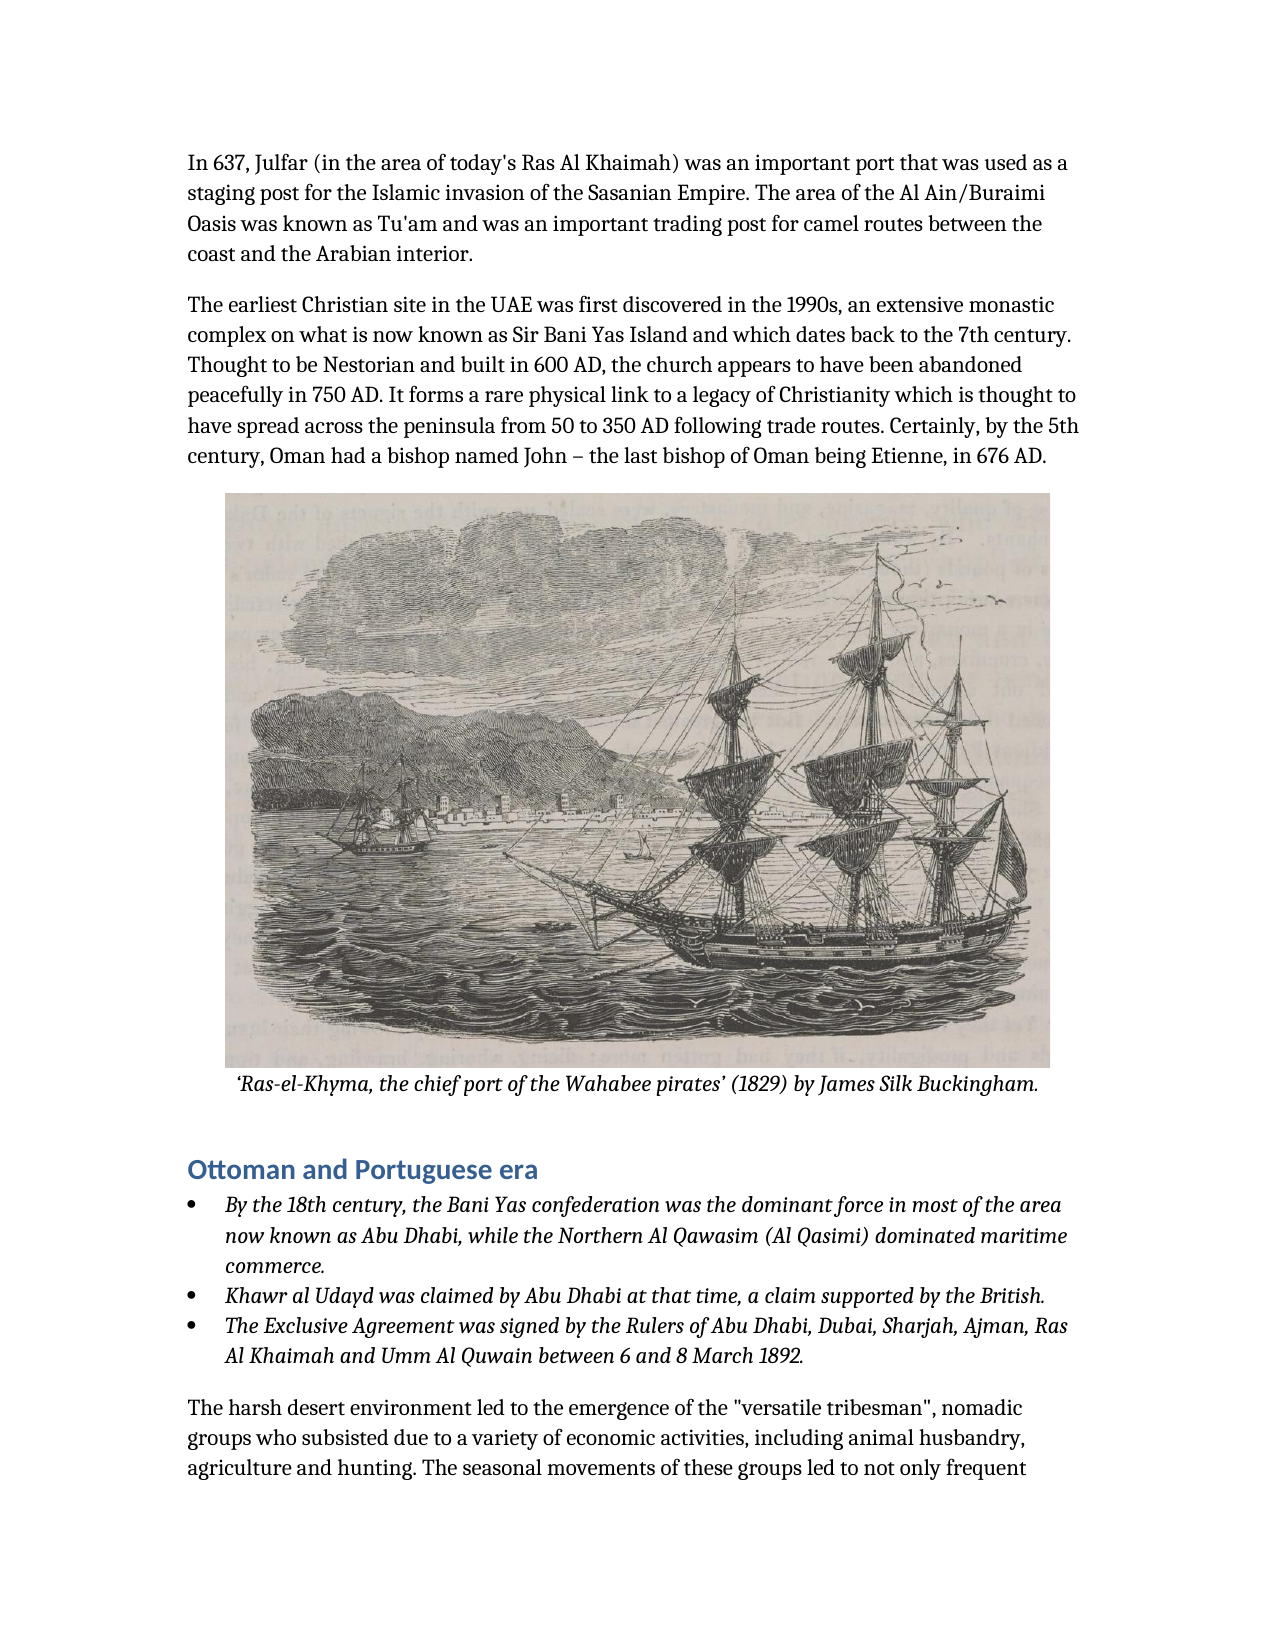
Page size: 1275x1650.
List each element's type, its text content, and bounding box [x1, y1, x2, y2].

text The harsh desert environment led to the emergence of the "versatile tribesman", nomadic groups who subsisted due to a variety of economic activities, including animal husbandry, agriculture and hunting. The seasonal movements of these groups led to not only frequent [187, 1394, 1087, 1481]
text The earliest Christian site in the UAE was first discovered in the 1990s, an extensive monastic complex on what is now known as Sir Bani Yas Island and which dates back to the 7th century. Thought to be Nestorian and built in 600 AD, the church appears to have been abandoned peacefully in 750 AD. It forms a rare physical link to a legacy of Christianity which is thought to have spread across the peninsula from 50 to 350 AD following trade routes. Certainly, by the 5th century, Oman had a bishop named John – the last bishop of Oman being Etienne, in 676 AD. [187, 292, 1087, 469]
list The Exclusive Agreement was signed by the Rulers of Abu Dhabi, Dubai, Sharjah, Ajman, Ras Al Khaimah and Umm Al Quwain between 6 and 8 March 1892. [187, 1313, 1087, 1369]
list By the 18th century, the Bani Yas confederation was the dominant force in most of the area now known as Abu Dhabi, while the Northern Al Qawasim (Al Qasimi) dominated maritime commerce. [187, 1192, 1087, 1279]
picture [225, 493, 1050, 1068]
list Khawr al Udayd was claimed by Abu Dhabi at that time, a claim supported by the British. [187, 1283, 1087, 1309]
text ‘Ras-el-Khyma, the chief port of the Wahabee pirates’ (1829) by James Silk Buckingham. [187, 494, 1087, 1097]
text In 637, Julfar (in the area of today's Ras Al Khaimah) was an important port that was used as a staging post for the Islamic invasion of the Sasanian Empire. The area of the Al Ain/Buraimi Oasis was known as Tu'am and was an important trading post for camel routes between the coast and the Arabian interior. [187, 150, 1087, 267]
subtitle Ottoman and Portuguese era [187, 1151, 1087, 1187]
